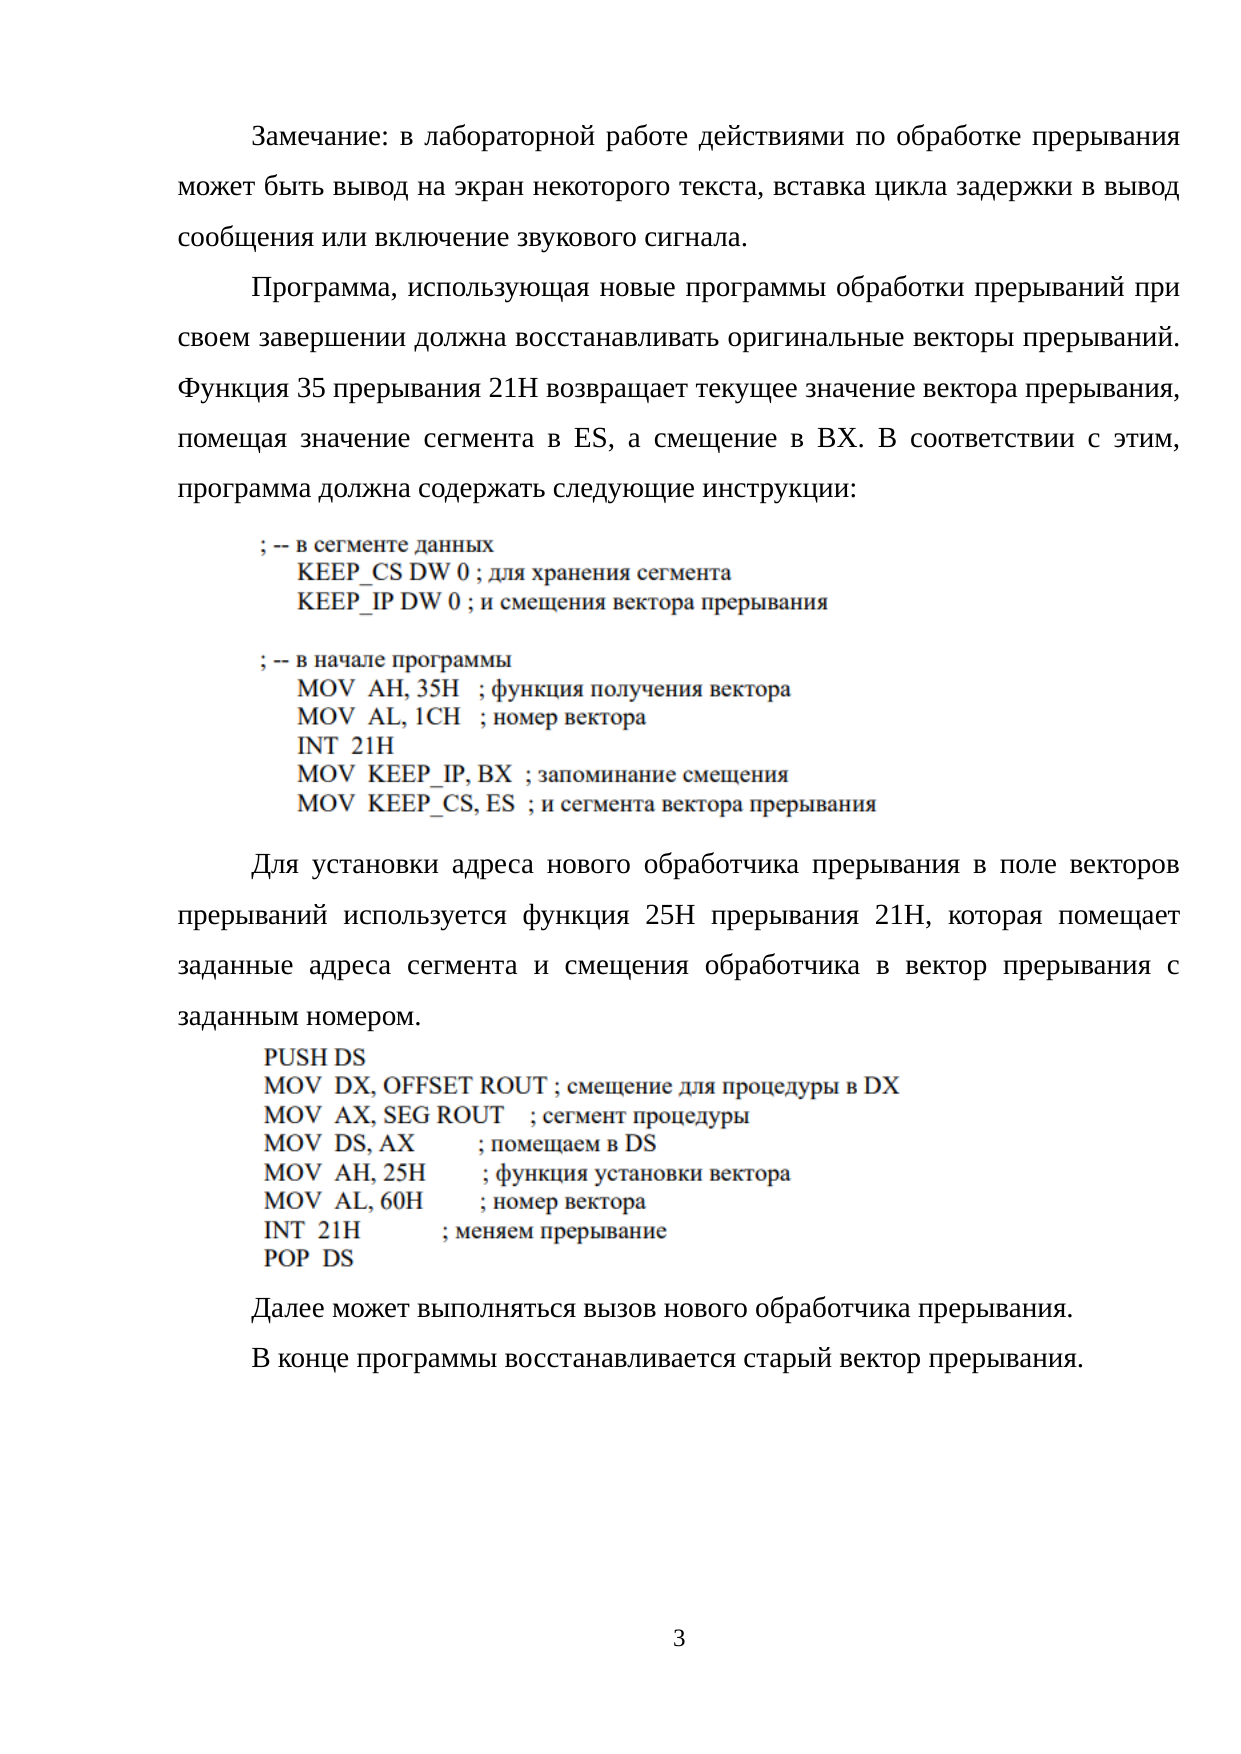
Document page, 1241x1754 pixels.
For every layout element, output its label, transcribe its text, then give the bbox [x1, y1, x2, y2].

text Программа, использующая новые программы обработки прерываний при своем завершении должна восстанавливать оригинальные векторы прерываний. Функция 35 прерывания 21H возвращает текущее значение вектора прерывания, помещая значение сегмента в ES, а смещение в BX. В соответствии с этим, программа должна содержать следующие инструкции: [177, 269, 1181, 504]
text Далее может выполняться вызов нового обработчика прерывания. [177, 1290, 1181, 1323]
text Для установки адреса нового обработчика прерывания в поле векторов прерываний используется функция 25H прерывания 21H, которая помещает заданные адреса сегмента и смещения обработчика в вектор прерывания с заданным номером. [177, 847, 1181, 1031]
text В конце программы восстанавливается старый вектор прерывания. [177, 1340, 1181, 1373]
text Замечание: в лабораторной работе действиями по обработке прерывания может быть вывод на экран некоторого текста, вставка цикла задержки в вывод сообщения или включение звукового сигнала. [177, 118, 1181, 252]
